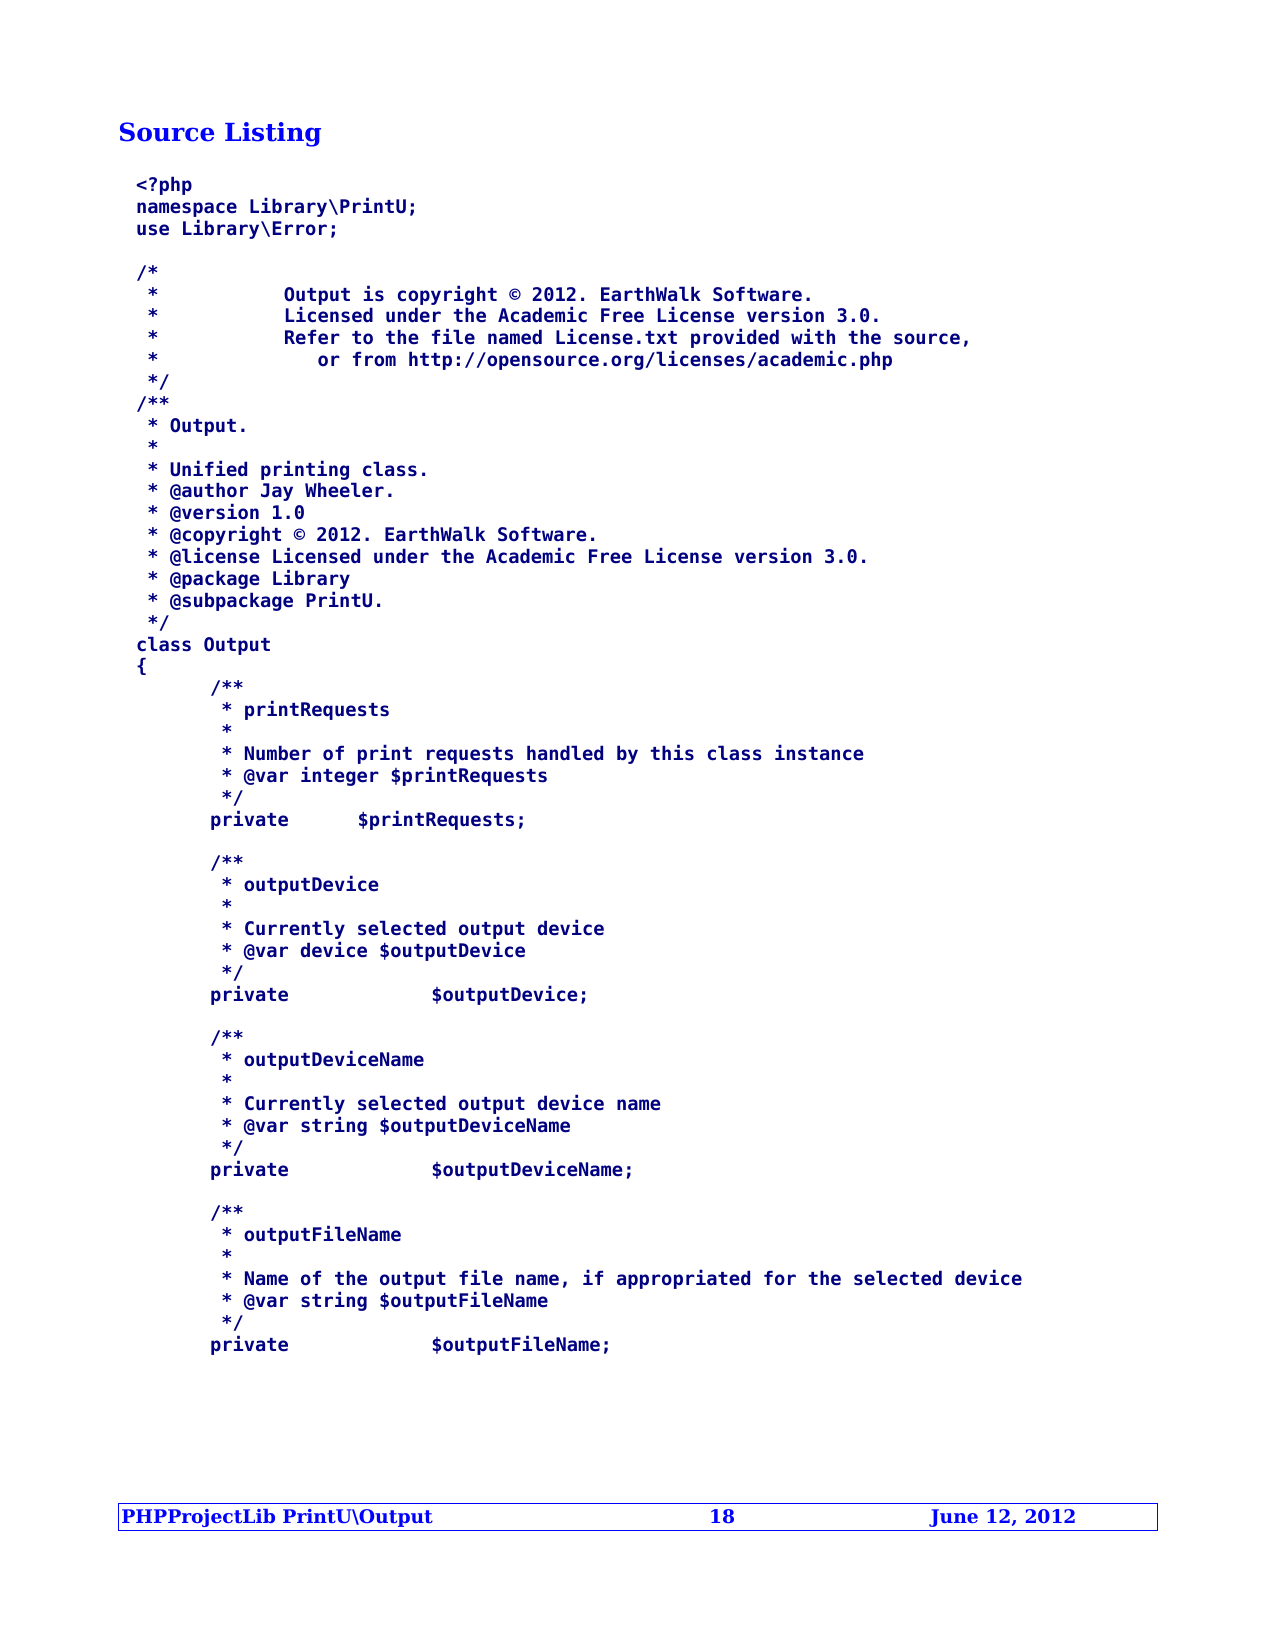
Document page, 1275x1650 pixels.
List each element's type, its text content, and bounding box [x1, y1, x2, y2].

list * @author Jay Wheeler. [136, 480, 1157, 502]
list * @var device $outputDevice [136, 940, 1157, 962]
title Source Listing [118, 118, 1157, 147]
list namespace Library\PrintU; [136, 196, 1157, 218]
list * outputDeviceName [136, 1049, 1157, 1071]
list /** [136, 1202, 1157, 1224]
list /* [136, 262, 1157, 283]
list private $outputDeviceName; [136, 1158, 1157, 1180]
list /** [136, 393, 1157, 415]
list class Output [136, 633, 1157, 655]
list */ [136, 371, 1157, 393]
list * @package Library [136, 568, 1157, 590]
list * Licensed under the Academic Free License version 3.0. [136, 305, 1157, 327]
list * @subpackage PrintU. [136, 590, 1157, 612]
list * @var string $outputDeviceName [136, 1115, 1157, 1137]
list * [136, 896, 1157, 918]
list * @license Licensed under the Academic Free License version 3.0. [136, 546, 1157, 568]
list { [136, 655, 1157, 677]
list * [136, 721, 1157, 743]
list * Name of the output file name, if appropriated for the selected device [136, 1268, 1157, 1290]
list * Currently selected output device [136, 918, 1157, 940]
list * @version 1.0 [136, 502, 1157, 524]
list * Output. [136, 415, 1157, 437]
list * printRequests [136, 699, 1157, 721]
list */ [136, 787, 1157, 808]
list */ [136, 962, 1157, 983]
list */ [136, 1312, 1157, 1333]
list private $outputDevice; [136, 983, 1157, 1005]
list */ [136, 1137, 1157, 1158]
list <?php [136, 174, 1157, 196]
list /** [136, 852, 1157, 874]
list * Number of print requests handled by this class instance [136, 743, 1157, 765]
list use Library\Error; [136, 218, 1157, 240]
list * or from http://opensource.org/licenses/academic.php [136, 349, 1157, 371]
list * [136, 437, 1157, 458]
list * @var string $outputFileName [136, 1290, 1157, 1312]
list * outputFileName [136, 1224, 1157, 1246]
list */ [136, 612, 1157, 633]
list * Currently selected output device name [136, 1093, 1157, 1115]
list * @var integer $printRequests [136, 765, 1157, 787]
list private $printRequests; [136, 808, 1157, 830]
list * Refer to the file named License.txt provided with the source, [136, 327, 1157, 349]
list * outputDevice [136, 874, 1157, 896]
list * Output is copyright © 2012. EarthWalk Software. [136, 283, 1157, 305]
list private $outputFileName; [136, 1333, 1157, 1355]
list /** [136, 677, 1157, 699]
list * Unified printing class. [136, 458, 1157, 480]
list * [136, 1246, 1157, 1268]
list * [136, 1071, 1157, 1093]
list /** [136, 1027, 1157, 1049]
list * @copyright © 2012. EarthWalk Software. [136, 524, 1157, 546]
